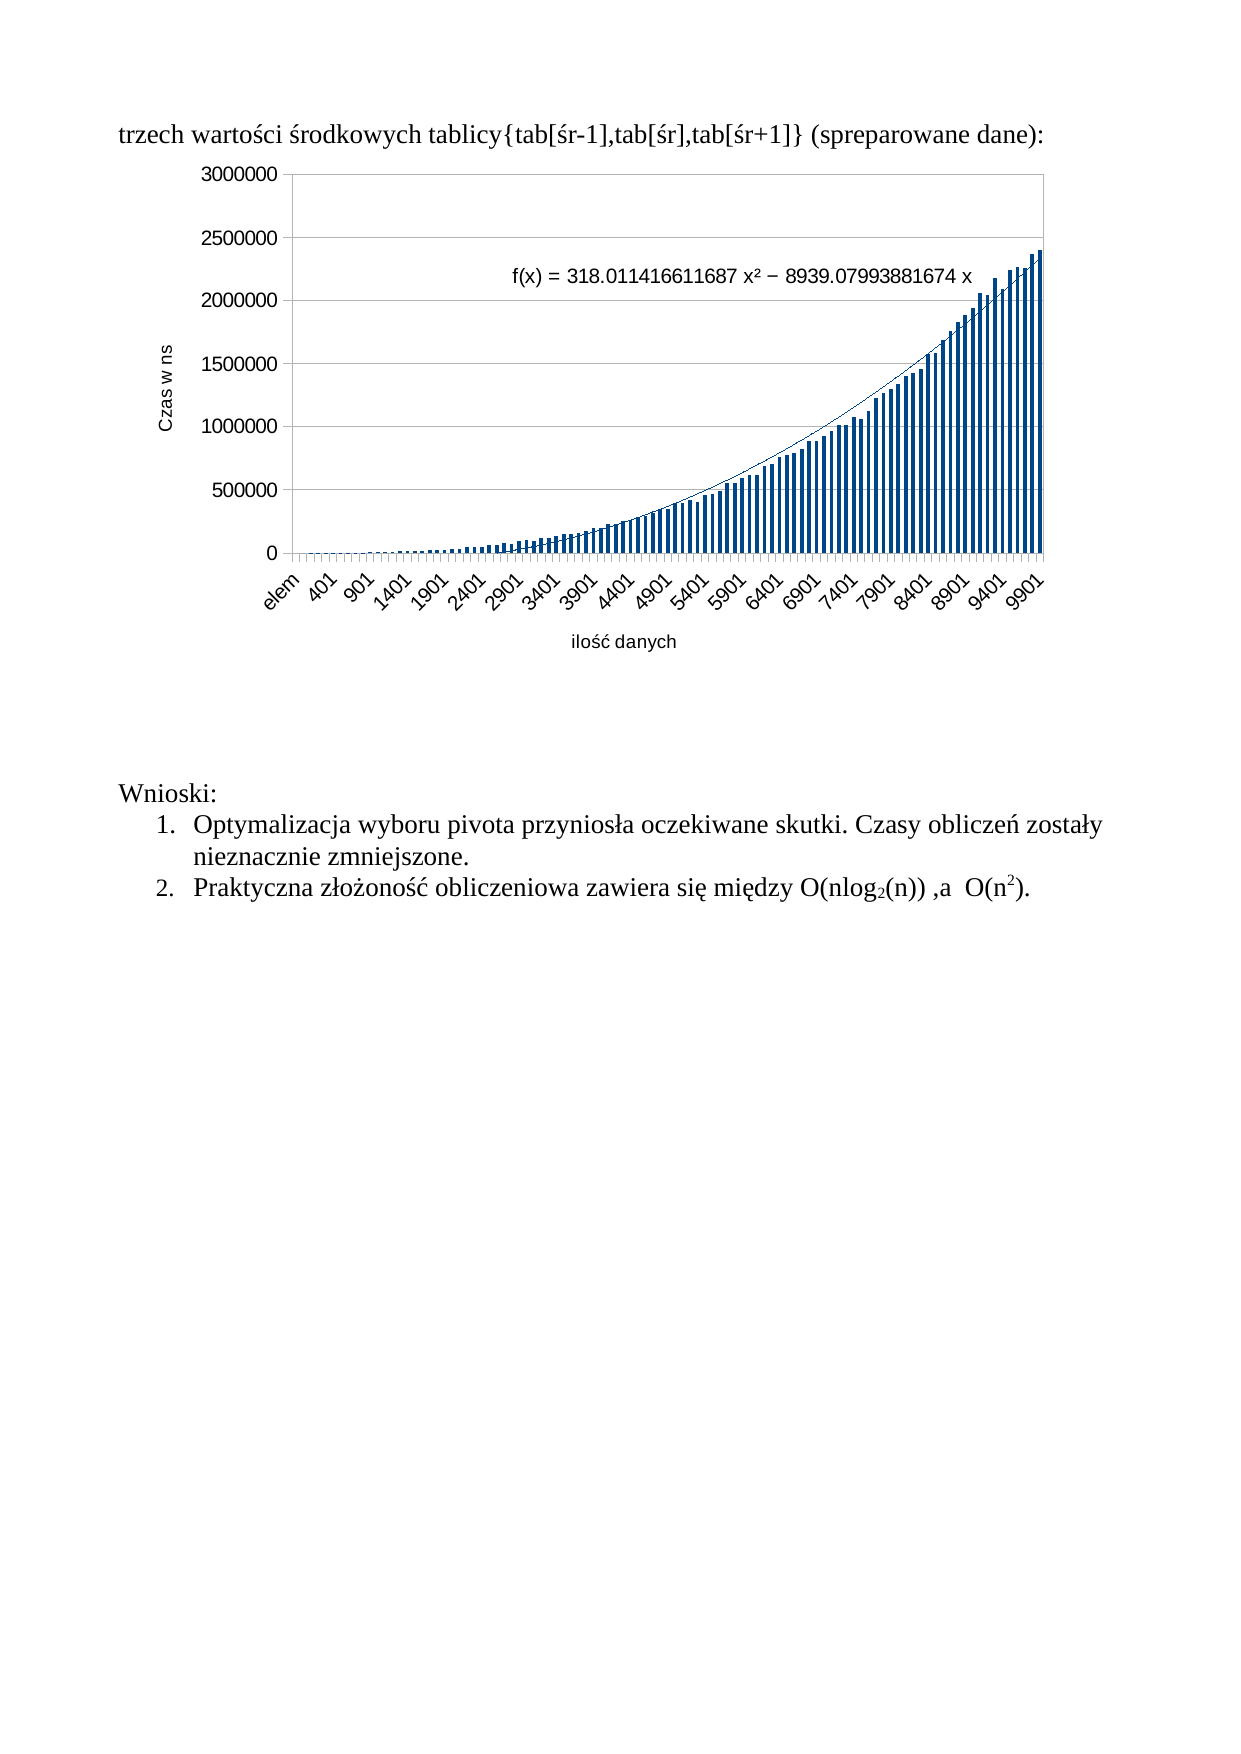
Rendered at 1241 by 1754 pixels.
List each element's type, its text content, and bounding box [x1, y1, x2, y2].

text trzech wartości środkowych tablicy{tab[śr-1],tab[śr],tab[śr+1]} (spreparowane dane): [118, 118, 1122, 149]
list Optymalizacja wyboru pivota przyniosła oczekiwane skutki. Czasy obliczeń zostały nieznacznie zmniejszone. [156, 808, 1122, 871]
text Wnioski: [118, 777, 1122, 808]
list Praktyczna złożoność obliczeniowa zawiera się między O(nlog2(n)) ,a O(n2). [156, 871, 1122, 902]
